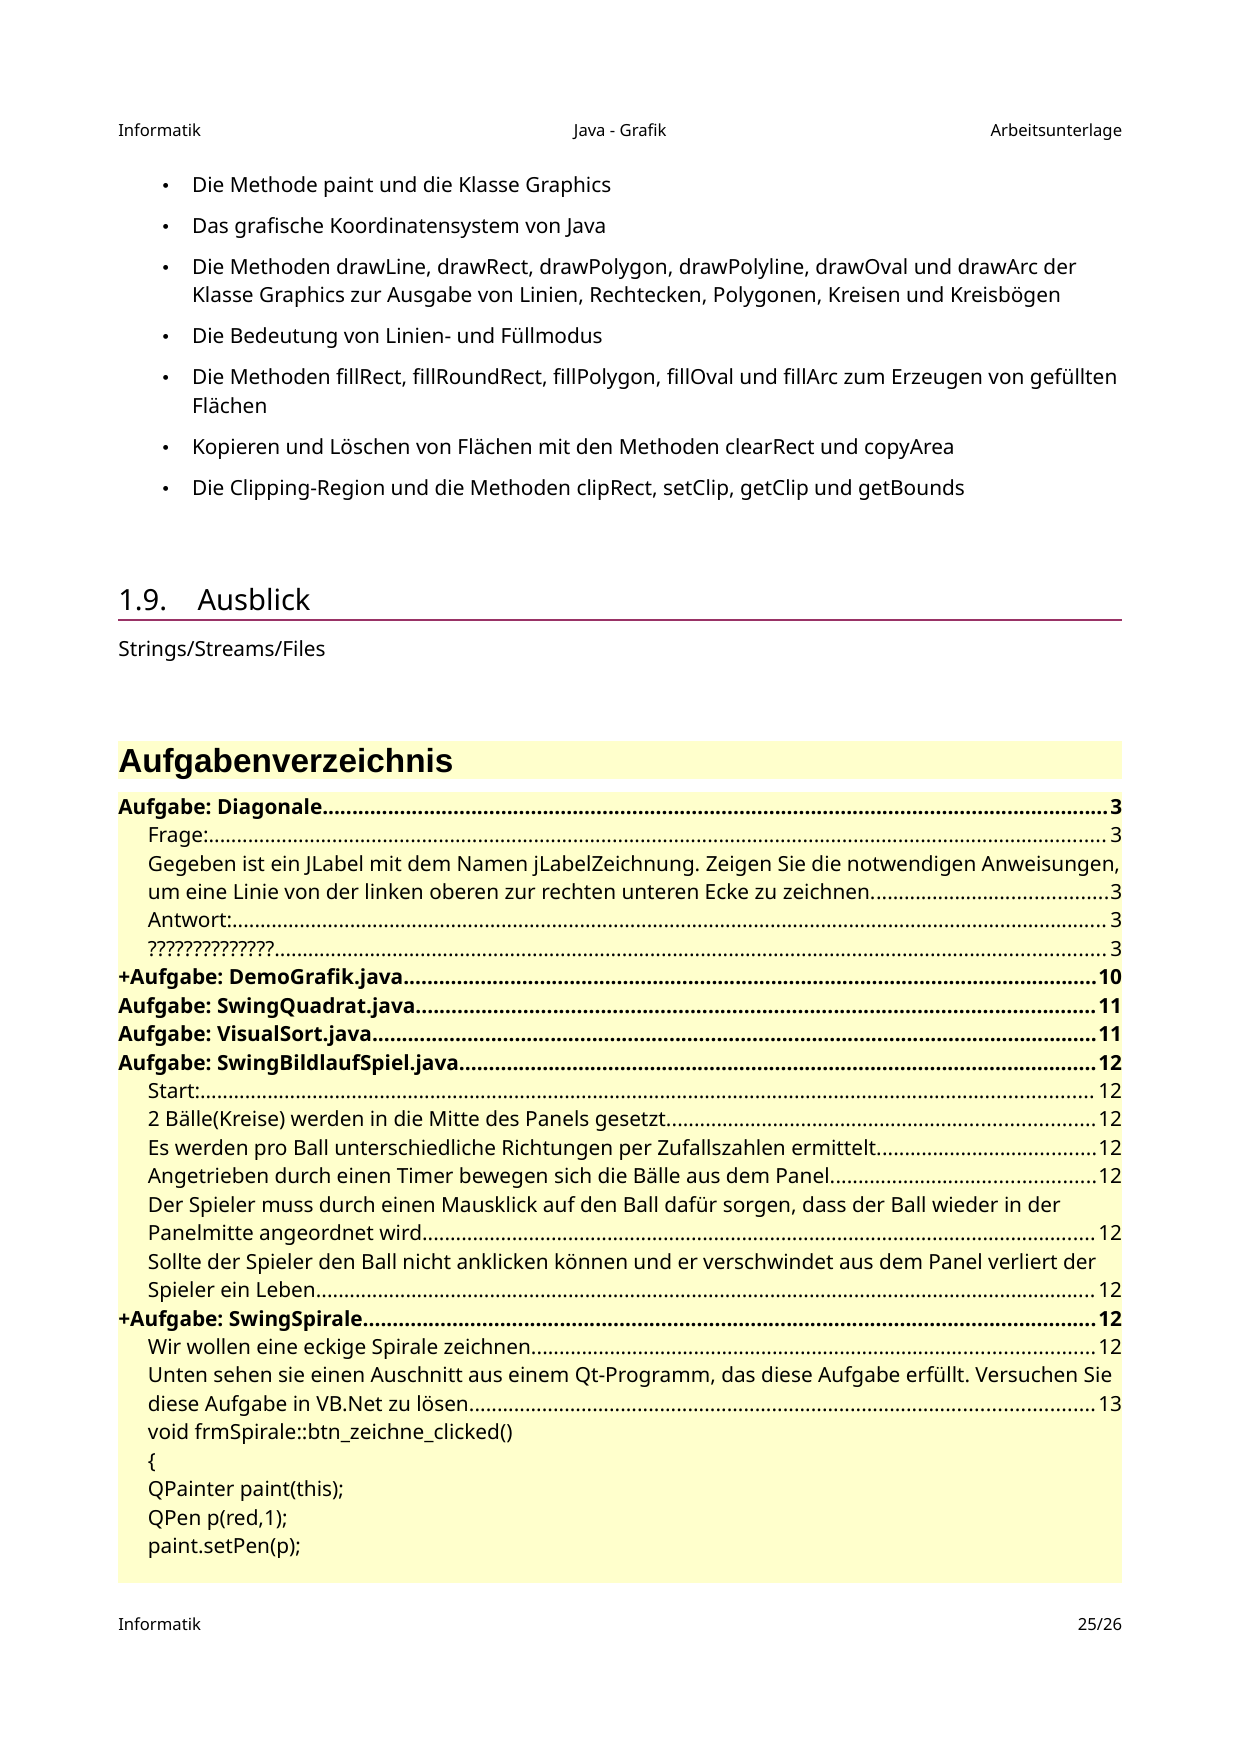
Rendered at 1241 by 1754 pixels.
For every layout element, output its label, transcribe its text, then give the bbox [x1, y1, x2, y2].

text Es werden pro Ball unterschiedliche Richtungen per Zufallszahlen ermittelt. 12 [148, 1133, 1122, 1161]
list Die Methoden drawLine, drawRect, drawPolygon, drawPolyline, drawOval und drawArc der Klasse Graphics zur Ausgabe von Linien, Rechtecken, Polygonen, Kreisen und Kreisbögen [162, 252, 1122, 309]
text Aufgabe: SwingQuadrat.java 11 [118, 991, 1122, 1019]
text Aufgabe: Diagonale 3 [118, 792, 1122, 820]
text Strings/Streams/Files [118, 634, 1122, 662]
text 2 Bälle(Kreise) werden in die Mitte des Panels gesetzt. 12 [148, 1104, 1122, 1133]
list Die Methode paint und die Klasse Graphics [162, 170, 1122, 199]
text Wir wollen eine eckige Spirale zeichnen. 12 [148, 1332, 1122, 1361]
text +Aufgabe: SwingSpirale 12 [118, 1304, 1122, 1332]
text +Aufgabe: DemoGrafik.java 10 [118, 962, 1122, 991]
subtitle Aufgabenverzeichnis [118, 741, 1122, 779]
text Frage: 3 [148, 820, 1122, 849]
list Das grafische Koordinatensystem von Java [162, 211, 1122, 240]
text Antwort: 3 [148, 906, 1122, 934]
list Die Bedeutung von Linien- und Füllmodus [162, 322, 1122, 350]
list Die Clipping-Region und die Methoden clipRect, setClip, getClip und getBounds [162, 473, 1122, 501]
text Unten sehen sie einen Auschnitt aus einem Qt-Programm, das diese Aufgabe erfüllt. Versuchen Sie diese Aufgabe in VB.Net zu lösen. 13 [148, 1361, 1122, 1417]
text Gegeben ist ein JLabel mit dem Namen jLabelZeichnung. Zeigen Sie die notwendigen Anweisungen, um eine Linie von der linken oberen zur rechten unteren Ecke zu zeichnen. 3 [148, 849, 1122, 906]
text Aufgabe: VisualSort.java 11 [118, 1019, 1122, 1048]
text Aufgabe: SwingBildlaufSpiel.java 12 [118, 1048, 1122, 1076]
text Sollte der Spieler den Ball nicht anklicken können und er verschwindet aus dem Panel verliert der Spieler ein Leben. 12 [148, 1247, 1122, 1304]
text Start: 12 [148, 1076, 1122, 1104]
text void frmSpirale::btn_zeichne_clicked() { QPainter paint(this); QPen p(red,1); paint.setPen(p); erase(); int ordnung, laenge ; float winkel; float x, y,x_old, y_old; laenge=4; winkel=0.0; ordnung= atoi( cmb_anzahl->currentText()); x_old=320; y_old=240; for (int i=1; i<= ordnung; i++) { x=x_old+laenge*cos(winkel); y=y_old-laenge*sin(winkel); paint.drawLine(round(x_old),round(y_old),round(x),round(y)); x_old=x; y_old=y; laenge+=4; winkel+= M_PI / 2; } } 13 [148, 1417, 1122, 1559]
list Die Methoden fillRect, fillRoundRect, fillPolygon, fillOval und fillArc zum Erzeugen von gefüllten Flächen [162, 362, 1122, 419]
list Kopieren und Löschen von Flächen mit den Methoden clearRect und copyArea [162, 432, 1122, 460]
subtitle Ausblick [118, 580, 1122, 619]
text Der Spieler muss durch einen Mausklick auf den Ball dafür sorgen, dass der Ball wieder in der Panelmitte angeordnet wird. 12 [148, 1190, 1122, 1247]
text Angetrieben durch einen Timer bewegen sich die Bälle aus dem Panel. 12 [148, 1161, 1122, 1190]
text ?????????????? 3 [148, 934, 1122, 962]
